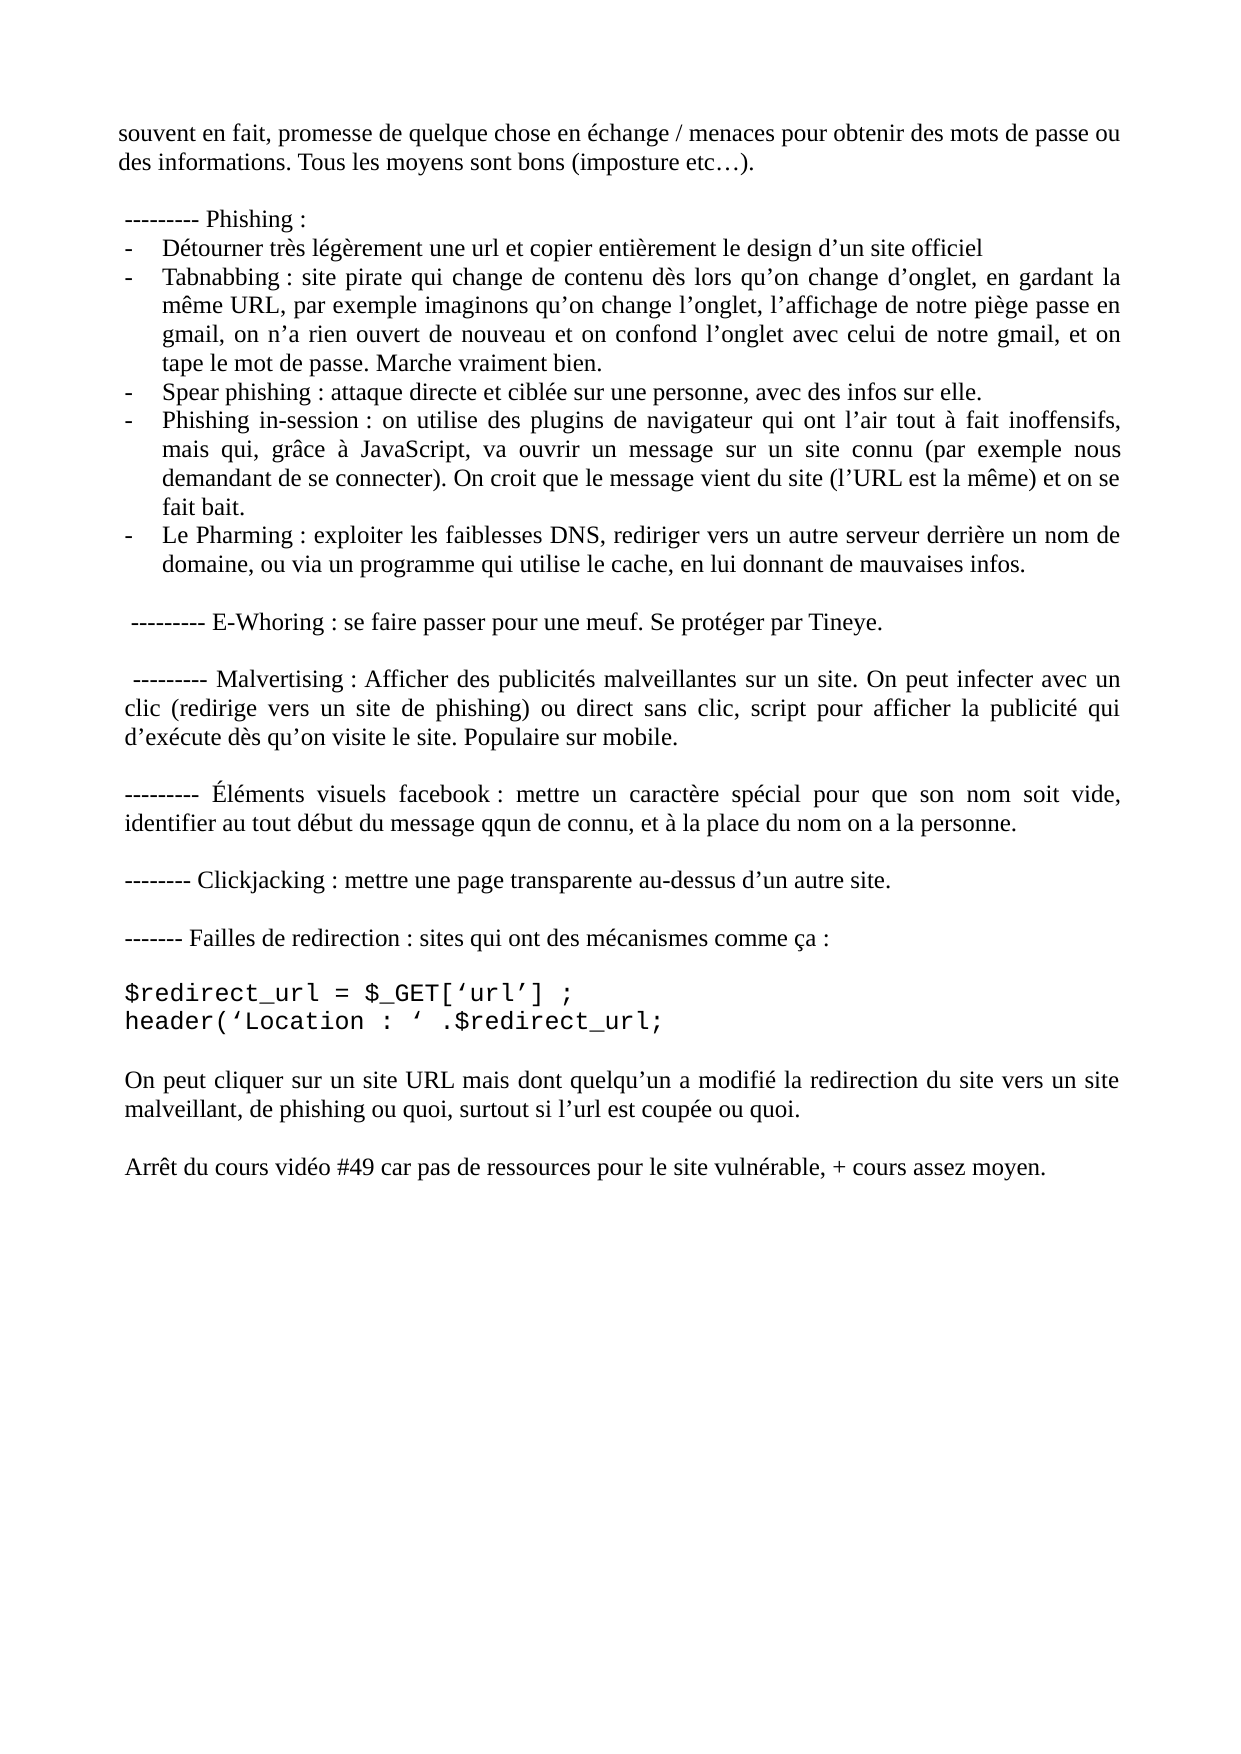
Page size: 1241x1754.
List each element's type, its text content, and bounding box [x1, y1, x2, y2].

text --------- E-Whoring : se faire passer pour une meuf. Se protéger par Tineye. [124, 607, 1122, 636]
text $redirect_url = $_GET[‘url’] ; [124, 981, 1122, 1009]
text --------- Phishing : [118, 204, 1122, 233]
list Spear phishing : attaque directe et ciblée sur une personne, avec des infos sur elle. [124, 377, 1122, 406]
text -------- Clickjacking : mettre une page transparente au-dessus d’un autre site. [124, 866, 1122, 894]
text --------- Éléments visuels facebook : mettre un caractère spécial pour que son nom soit vide, identifier au tout début du message qqun de connu, et à la place du nom on a la personne. [124, 779, 1122, 837]
list Tabnabbing : site pirate qui change de contenu dès lors qu’on change d’onglet, en gardant la même URL, par exemple imaginons qu’on change l’onglet, l’affichage de notre piège passe en gmail, on n’a rien ouvert de nouveau et on confond l’onglet avec celui de notre gmail, et on tape le mot de passe. Marche vraiment bien. [124, 262, 1122, 377]
text souvent en fait, promesse de quelque chose en échange / menaces pour obtenir des mots de passe ou des informations. Tous les moyens sont bons (imposture etc…). [118, 118, 1122, 176]
text Arrêt du cours vidéo #49 car pas de ressources pour le site vulnérable, + cours assez moyen. [124, 1152, 1122, 1181]
list Détourner très légèrement une url et copier entièrement le design d’un site officiel [124, 233, 1122, 262]
text ------- Failles de redirection : sites qui ont des mécanismes comme ça : [124, 923, 1122, 952]
text --------- Malvertising : Afficher des publicités malveillantes sur un site. On peut infecter avec un clic (redirige vers un site de phishing) ou direct sans clic, script pour afficher la publicité qui d’exécute dès qu’on visite le site. Populaire sur mobile. [124, 664, 1122, 751]
list Phishing in-session : on utilise des plugins de navigateur qui ont l’air tout à fait inoffensifs, mais qui, grâce à JavaScript, va ouvrir un message sur un site connu (par exemple nous demandant de se connecter). On croit que le message vient du site (l’URL est la même) et on se fait bait. [124, 406, 1122, 521]
list Le Pharming : exploiter les faiblesses DNS, rediriger vers un autre serveur derrière un nom de domaine, ou via un programme qui utilise le cache, en lui donnant de mauvaises infos. [124, 521, 1122, 578]
text header(‘Location : ‘ .$redirect_url; [124, 1009, 1122, 1037]
text On peut cliquer sur un site URL mais dont quelqu’un a modifié la redirection du site vers un site malveillant, de phishing ou quoi, surtout si l’url est coupée ou quoi. [124, 1066, 1122, 1123]
